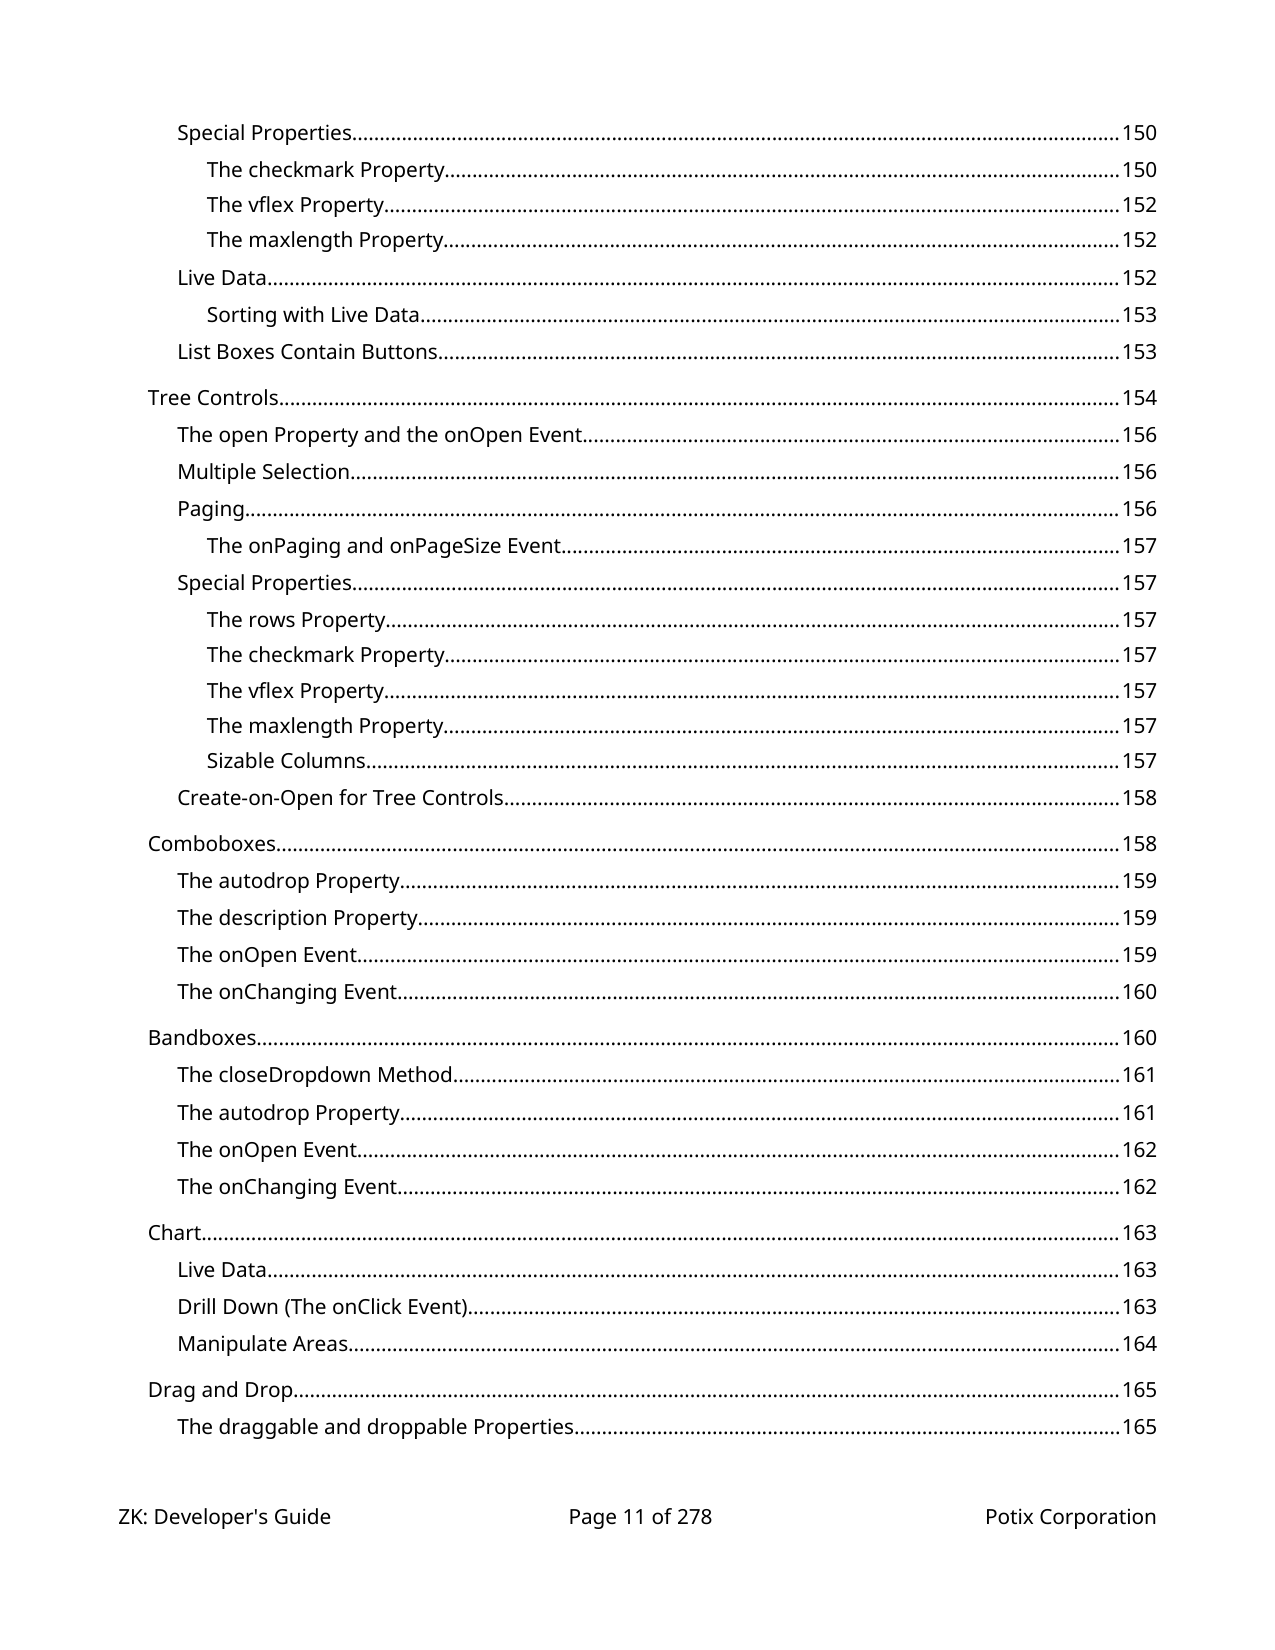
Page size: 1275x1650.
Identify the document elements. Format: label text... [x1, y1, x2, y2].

text Create-on-Open for Tree Controls 158 [177, 783, 1157, 811]
text The onOpen Event 162 [177, 1135, 1157, 1163]
text The open Property and the onOpen Event 156 [177, 420, 1157, 448]
text Drag and Drop 165 [148, 1375, 1157, 1403]
text Paging 156 [177, 494, 1157, 522]
text The autodrop Property 161 [177, 1098, 1157, 1126]
text Special Properties 150 [177, 118, 1157, 146]
text The checkmark Property 150 [207, 155, 1157, 183]
text Chart 163 [148, 1218, 1157, 1246]
text The vflex Property 157 [207, 676, 1157, 704]
text Multiple Selection 156 [177, 457, 1157, 485]
text Live Data 152 [177, 263, 1157, 291]
text The checkmark Property 157 [207, 641, 1157, 669]
text The draggable and droppable Properties 165 [177, 1412, 1157, 1440]
text Special Properties 157 [177, 568, 1157, 596]
text Bandboxes 160 [148, 1023, 1157, 1052]
text The maxlength Property 152 [207, 226, 1157, 254]
text The onChanging Event 160 [177, 977, 1157, 1006]
text Sorting with Live Data 153 [207, 300, 1157, 328]
text The closeDropdown Method 161 [177, 1061, 1157, 1089]
text The onOpen Event 159 [177, 940, 1157, 969]
text The onChanging Event 162 [177, 1172, 1157, 1200]
text Live Data 163 [177, 1255, 1157, 1283]
text The maxlength Property 157 [207, 711, 1157, 739]
text The description Property 159 [177, 903, 1157, 932]
text The onPaging and onPageSize Event 157 [207, 531, 1157, 559]
text The vflex Property 152 [207, 190, 1157, 219]
text The autodrop Property 159 [177, 866, 1157, 894]
text Drill Down (The onClick Event) 163 [177, 1292, 1157, 1320]
text Sizable Columns 157 [207, 746, 1157, 774]
text List Boxes Contain Buttons 153 [177, 337, 1157, 365]
text Tree Controls 154 [148, 383, 1157, 411]
text The rows Property 157 [207, 605, 1157, 633]
text Manipulate Areas 164 [177, 1329, 1157, 1357]
text Comboboxes 158 [148, 829, 1157, 857]
